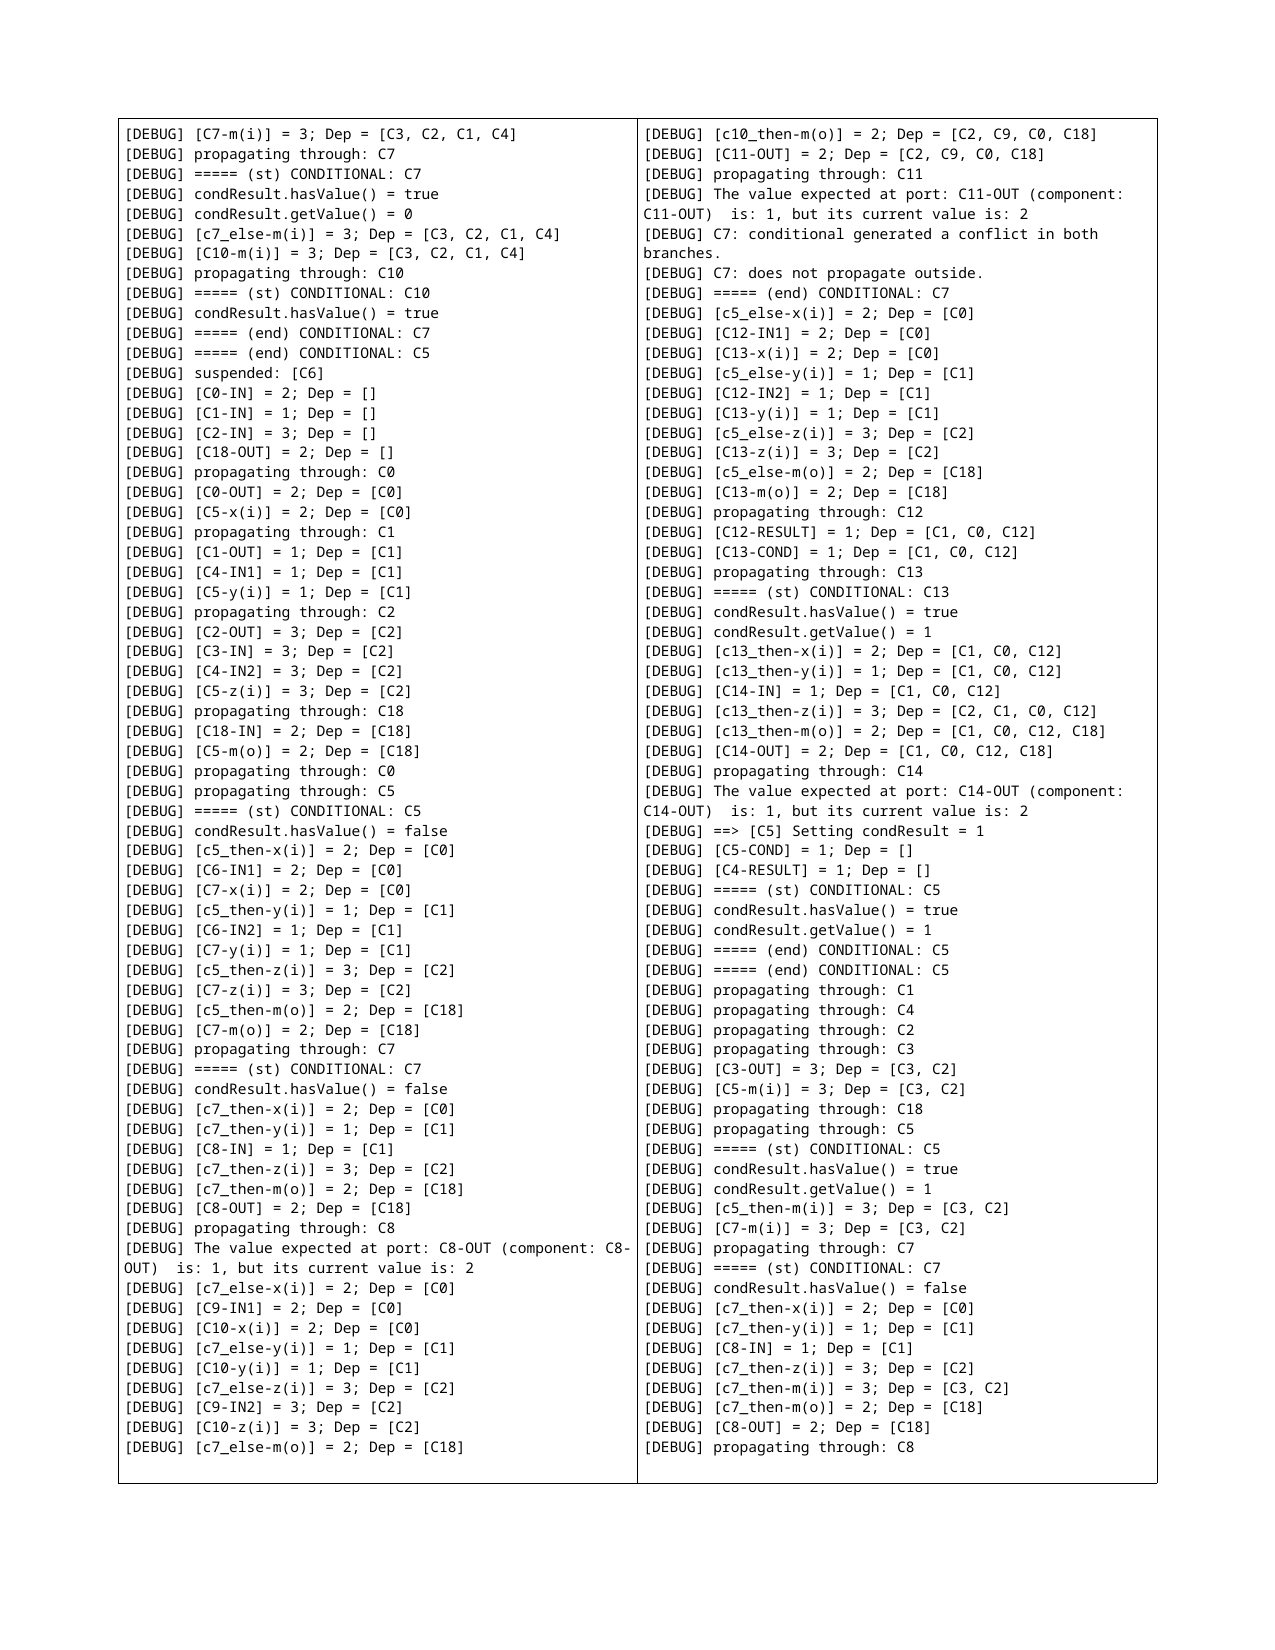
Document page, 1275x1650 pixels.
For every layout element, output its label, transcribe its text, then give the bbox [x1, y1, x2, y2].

table_header [DEBUG] [C7-m(i)] = 3; Dep = [C3, C2, C1, C4] [DEBUG] propagating through: C7 [DEBUG] ===== (st) CONDITIONAL: C7 [DEBUG] condResult.hasValue() = true [DEBUG] condResult.getValue() = 0 [DEBUG] [c7_else-m(i)] = 3; Dep = [C3, C2, C1, C4] [DEBUG] [C10-m(i)] = 3; Dep = [C3, C2, C1, C4] [DEBUG] propagating through: C10 [DEBUG] ===== (st) CONDITIONAL: C10 [DEBUG] condResult.hasValue() = true [DEBUG] ===== (end) CONDITIONAL: C7 [DEBUG] ===== (end) CONDITIONAL: C5 [DEBUG] suspended: [C6] [DEBUG] [C0-IN] = 2; Dep = [] [DEBUG] [C1-IN] = 1; Dep = [] [DEBUG] [C2-IN] = 3; Dep = [] [DEBUG] [C18-OUT] = 2; Dep = [] [DEBUG] propagating through: C0 [DEBUG] [C0-OUT] = 2; Dep = [C0] [DEBUG] [C5-x(i)] = 2; Dep = [C0] [DEBUG] propagating through: C1 [DEBUG] [C1-OUT] = 1; Dep = [C1] [DEBUG] [C4-IN1] = 1; Dep = [C1] [DEBUG] [C5-y(i)] = 1; Dep = [C1] [DEBUG] propagating through: C2 [DEBUG] [C2-OUT] = 3; Dep = [C2] [DEBUG] [C3-IN] = 3; Dep = [C2] [DEBUG] [C4-IN2] = 3; Dep = [C2] [DEBUG] [C5-z(i)] = 3; Dep = [C2] [DEBUG] propagating through: C18 [DEBUG] [C18-IN] = 2; Dep = [C18] [DEBUG] [C5-m(o)] = 2; Dep = [C18] [DEBUG] propagating through: C0 [DEBUG] propagating through: C5 [DEBUG] ===== (st) CONDITIONAL: C5 [DEBUG] condResult.hasValue() = false [DEBUG] [c5_then-x(i)] = 2; Dep = [C0] [DEBUG] [C6-IN1] = 2; Dep = [C0] [DEBUG] [C7-x(i)] = 2; Dep = [C0] [DEBUG] [c5_then-y(i)] = 1; Dep = [C1] [DEBUG] [C6-IN2] = 1; Dep = [C1] [DEBUG] [C7-y(i)] = 1; Dep = [C1] [DEBUG] [c5_then-z(i)] = 3; Dep = [C2] [DEBUG] [C7-z(i)] = 3; Dep = [C2] [DEBUG] [c5_then-m(o)] = 2; Dep = [C18] [DEBUG] [C7-m(o)] = 2; Dep = [C18] [DEBUG] propagating through: C7 [DEBUG] ===== (st) CONDITIONAL: C7 [DEBUG] condResult.hasValue() = false [DEBUG] [c7_then-x(i)] = 2; Dep = [C0] [DEBUG] [c7_then-y(i)] = 1; Dep = [C1] [DEBUG] [C8-IN] = 1; Dep = [C1] [DEBUG] [c7_then-z(i)] = 3; Dep = [C2] [DEBUG] [c7_then-m(o)] = 2; Dep = [C18] [DEBUG] [C8-OUT] = 2; Dep = [C18] [DEBUG] propagating through: C8 [DEBUG] The value expected at port: C8-OUT (component: C8-OUT) is: 1, but its current value is: 2 [DEBUG] [c7_else-x(i)] = 2; Dep = [C0] [DEBUG] [C9-IN1] = 2; Dep = [C0] [DEBUG] [C10-x(i)] = 2; Dep = [C0] [DEBUG] [c7_else-y(i)] = 1; Dep = [C1] [DEBUG] [C10-y(i)] = 1; Dep = [C1] [DEBUG] [c7_else-z(i)] = 3; Dep = [C2] [DEBUG] [C9-IN2] = 3; Dep = [C2] [DEBUG] [C10-z(i)] = 3; Dep = [C2] [DEBUG] [c7_else-m(o)] = 2; Dep = [C18] [119, 119, 637, 1483]
table_header [DEBUG] [c10_then-m(o)] = 2; Dep = [C2, C9, C0, C18] [DEBUG] [C11-OUT] = 2; Dep = [C2, C9, C0, C18] [DEBUG] propagating through: C11 [DEBUG] The value expected at port: C11-OUT (component: C11-OUT) is: 1, but its current value is: 2 [DEBUG] C7: conditional generated a conflict in both branches. [DEBUG] C7: does not propagate outside. [DEBUG] ===== (end) CONDITIONAL: C7 [DEBUG] [c5_else-x(i)] = 2; Dep = [C0] [DEBUG] [C12-IN1] = 2; Dep = [C0] [DEBUG] [C13-x(i)] = 2; Dep = [C0] [DEBUG] [c5_else-y(i)] = 1; Dep = [C1] [DEBUG] [C12-IN2] = 1; Dep = [C1] [DEBUG] [C13-y(i)] = 1; Dep = [C1] [DEBUG] [c5_else-z(i)] = 3; Dep = [C2] [DEBUG] [C13-z(i)] = 3; Dep = [C2] [DEBUG] [c5_else-m(o)] = 2; Dep = [C18] [DEBUG] [C13-m(o)] = 2; Dep = [C18] [DEBUG] propagating through: C12 [DEBUG] [C12-RESULT] = 1; Dep = [C1, C0, C12] [DEBUG] [C13-COND] = 1; Dep = [C1, C0, C12] [DEBUG] propagating through: C13 [DEBUG] ===== (st) CONDITIONAL: C13 [DEBUG] condResult.hasValue() = true [DEBUG] condResult.getValue() = 1 [DEBUG] [c13_then-x(i)] = 2; Dep = [C1, C0, C12] [DEBUG] [c13_then-y(i)] = 1; Dep = [C1, C0, C12] [DEBUG] [C14-IN] = 1; Dep = [C1, C0, C12] [DEBUG] [c13_then-z(i)] = 3; Dep = [C2, C1, C0, C12] [DEBUG] [c13_then-m(o)] = 2; Dep = [C1, C0, C12, C18] [DEBUG] [C14-OUT] = 2; Dep = [C1, C0, C12, C18] [DEBUG] propagating through: C14 [DEBUG] The value expected at port: C14-OUT (component: C14-OUT) is: 1, but its current value is: 2 [DEBUG] ==> [C5] Setting condResult = 1 [DEBUG] [C5-COND] = 1; Dep = [] [DEBUG] [C4-RESULT] = 1; Dep = [] [DEBUG] ===== (st) CONDITIONAL: C5 [DEBUG] condResult.hasValue() = true [DEBUG] condResult.getValue() = 1 [DEBUG] ===== (end) CONDITIONAL: C5 [DEBUG] ===== (end) CONDITIONAL: C5 [DEBUG] propagating through: C1 [DEBUG] propagating through: C4 [DEBUG] propagating through: C2 [DEBUG] propagating through: C3 [DEBUG] [C3-OUT] = 3; Dep = [C3, C2] [DEBUG] [C5-m(i)] = 3; Dep = [C3, C2] [DEBUG] propagating through: C18 [DEBUG] propagating through: C5 [DEBUG] ===== (st) CONDITIONAL: C5 [DEBUG] condResult.hasValue() = true [DEBUG] condResult.getValue() = 1 [DEBUG] [c5_then-m(i)] = 3; Dep = [C3, C2] [DEBUG] [C7-m(i)] = 3; Dep = [C3, C2] [DEBUG] propagating through: C7 [DEBUG] ===== (st) CONDITIONAL: C7 [DEBUG] condResult.hasValue() = false [DEBUG] [c7_then-x(i)] = 2; Dep = [C0] [DEBUG] [c7_then-y(i)] = 1; Dep = [C1] [DEBUG] [C8-IN] = 1; Dep = [C1] [DEBUG] [c7_then-z(i)] = 3; Dep = [C2] [DEBUG] [c7_then-m(i)] = 3; Dep = [C3, C2] [DEBUG] [c7_then-m(o)] = 2; Dep = [C18] [DEBUG] [C8-OUT] = 2; Dep = [C18] [DEBUG] propagating through: C8 [638, 119, 1157, 1483]
